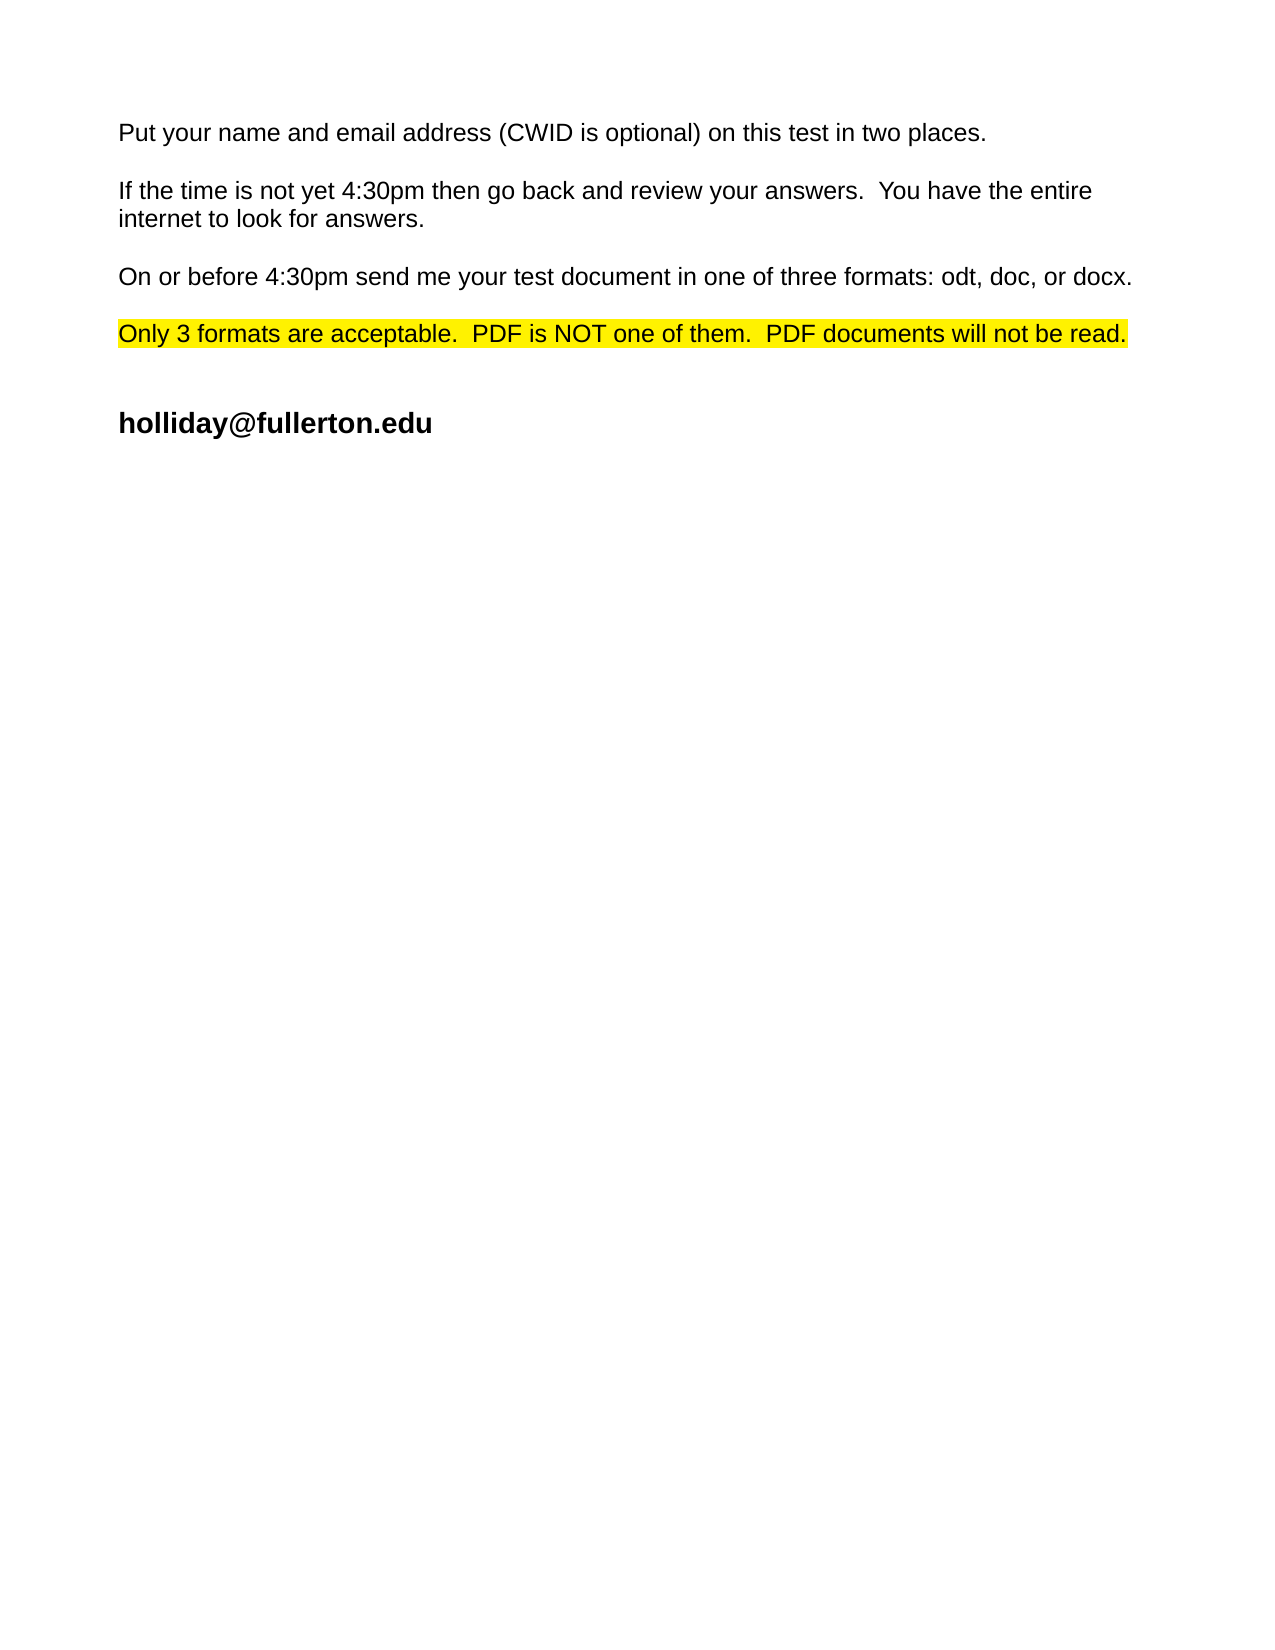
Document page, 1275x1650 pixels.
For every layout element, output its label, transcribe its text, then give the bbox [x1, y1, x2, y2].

text Only 3 formats are acceptable. PDF is NOT one of them. PDF documents will not be read. [118, 319, 1157, 348]
text Put your name and email address (CWID is optional) on this test in two places. [118, 118, 1157, 147]
text holliday@fullerton.edu [118, 406, 1157, 439]
text If the time is not yet 4:30pm then go back and review your answers. You have the entire internet to look for answers. [118, 176, 1157, 233]
text On or before 4:30pm send me your test document in one of three formats: odt, doc, or docx. [118, 262, 1157, 291]
